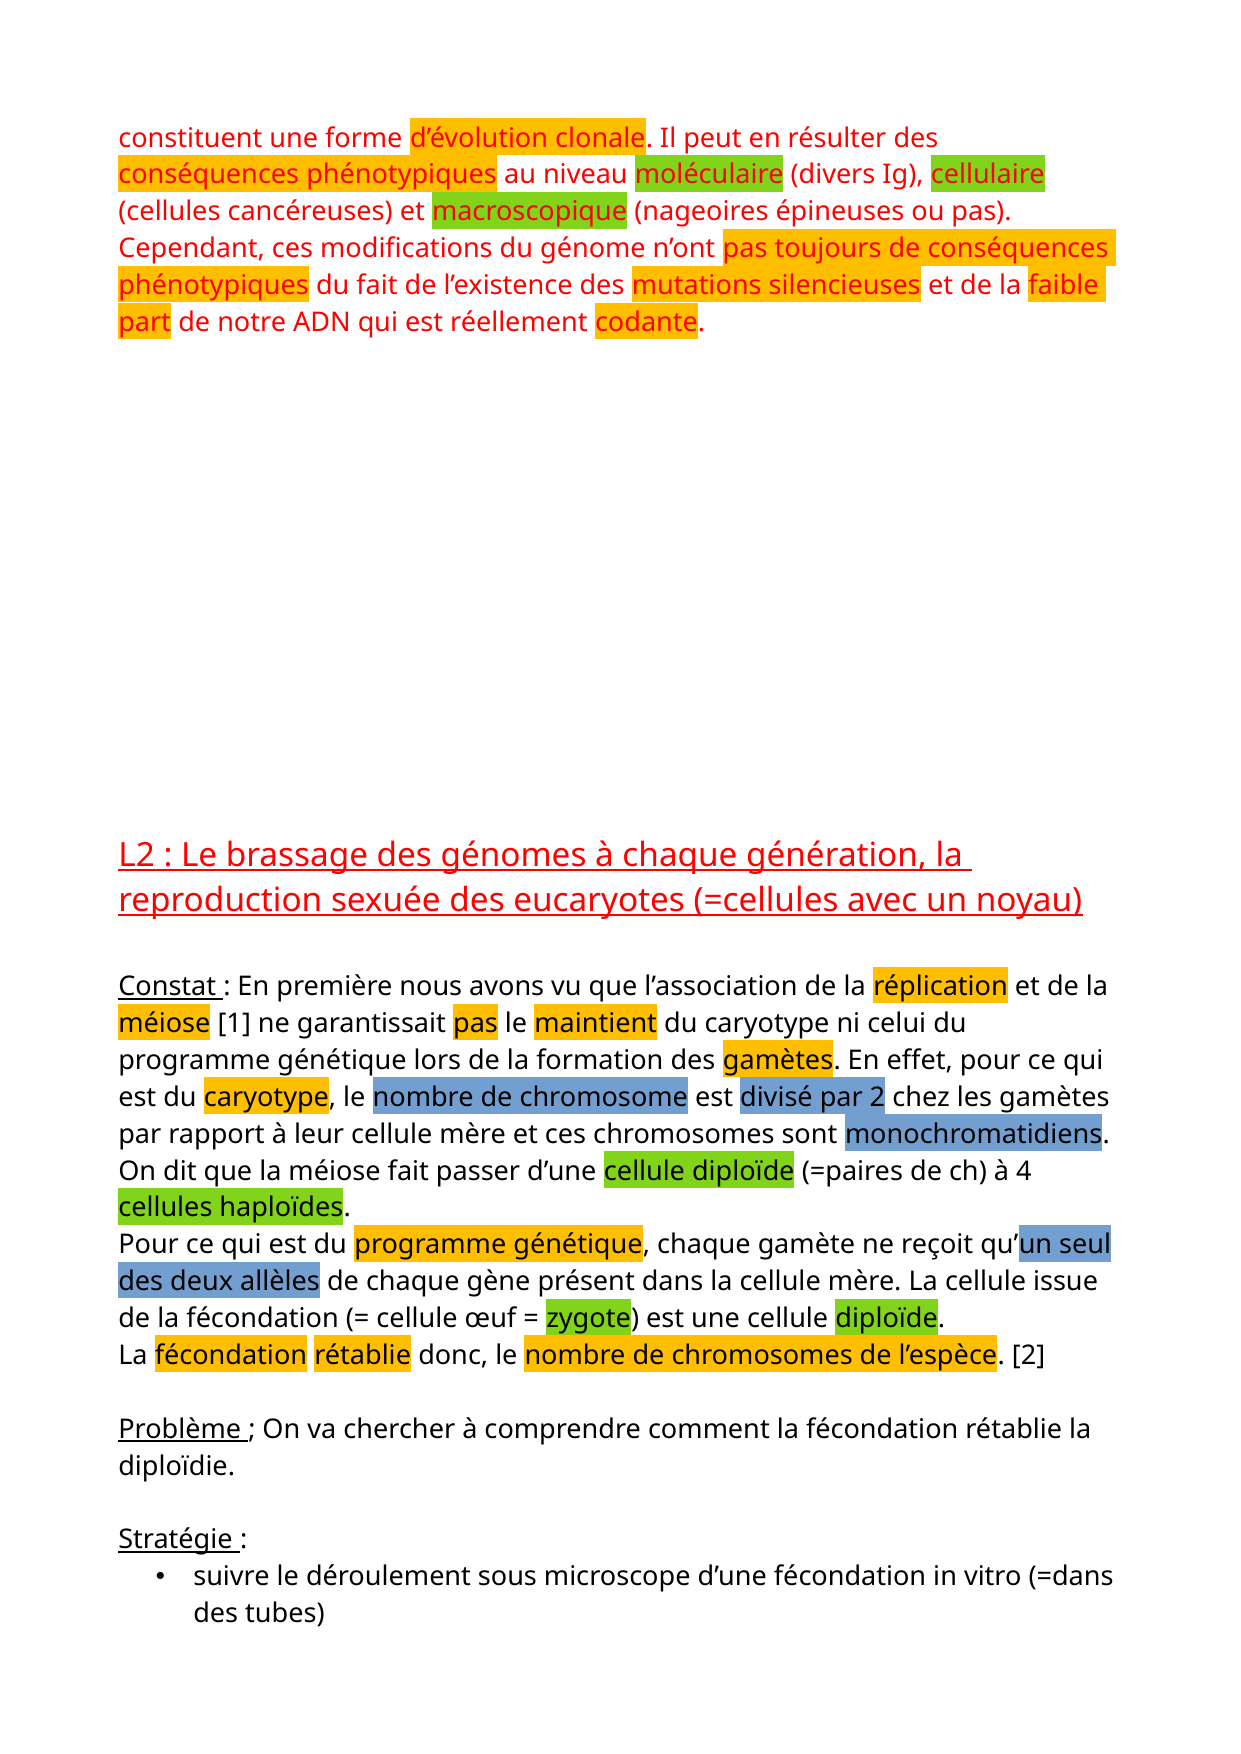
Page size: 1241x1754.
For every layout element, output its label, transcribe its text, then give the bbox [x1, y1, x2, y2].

text constituent une forme d’évolution clonale. Il peut en résulter des conséquences phénotypiques au niveau moléculaire (divers Ig), cellulaire (cellules cancéreuses) et macroscopique (nageoires épineuses ou pas). Cependant, ces modifications du génome n’ont pas toujours de conséquences phénotypiques du fait de l’existence des mutations silencieuses et de la faible part de notre ADN qui est réellement codante. [118, 118, 1122, 339]
text Pour ce qui est du programme génétique, chaque gamète ne reçoit qu’un seul des deux allèles de chaque gène présent dans la cellule mère. La cellule issue de la fécondation (= cellule œuf = zygote) est une cellule diploïde. [118, 1225, 1122, 1335]
text Problème ; On va chercher à comprendre comment la fécondation rétablie la diploïdie. [118, 1409, 1122, 1483]
text Constat : En première nous avons vu que l’association de la réplication et de la méiose [1] ne garantissait pas le maintient du caryotype ni celui du programme génétique lors de la formation des gamètes. En effet, pour ce qui est du caryotype, le nombre de chromosome est divisé par 2 chez les gamètes par rapport à leur cellule mère et ces chromosomes sont monochromatidiens. On dit que la méiose fait passer d’une cellule diploïde (=paires de ch) à 4 cellules haploïdes. [118, 967, 1122, 1225]
text La fécondation rétablie donc, le nombre de chromosomes de l’espèce. [2] [118, 1335, 1122, 1372]
text Stratégie : [118, 1520, 1122, 1557]
text L2 : Le brassage des génomes à chaque génération, la reproduction sexuée des eucaryotes (=cellules avec un noyau) [118, 830, 1122, 921]
list suivre le déroulement sous microscope d’une fécondation in vitro (=dans des tubes) [156, 1557, 1122, 1630]
